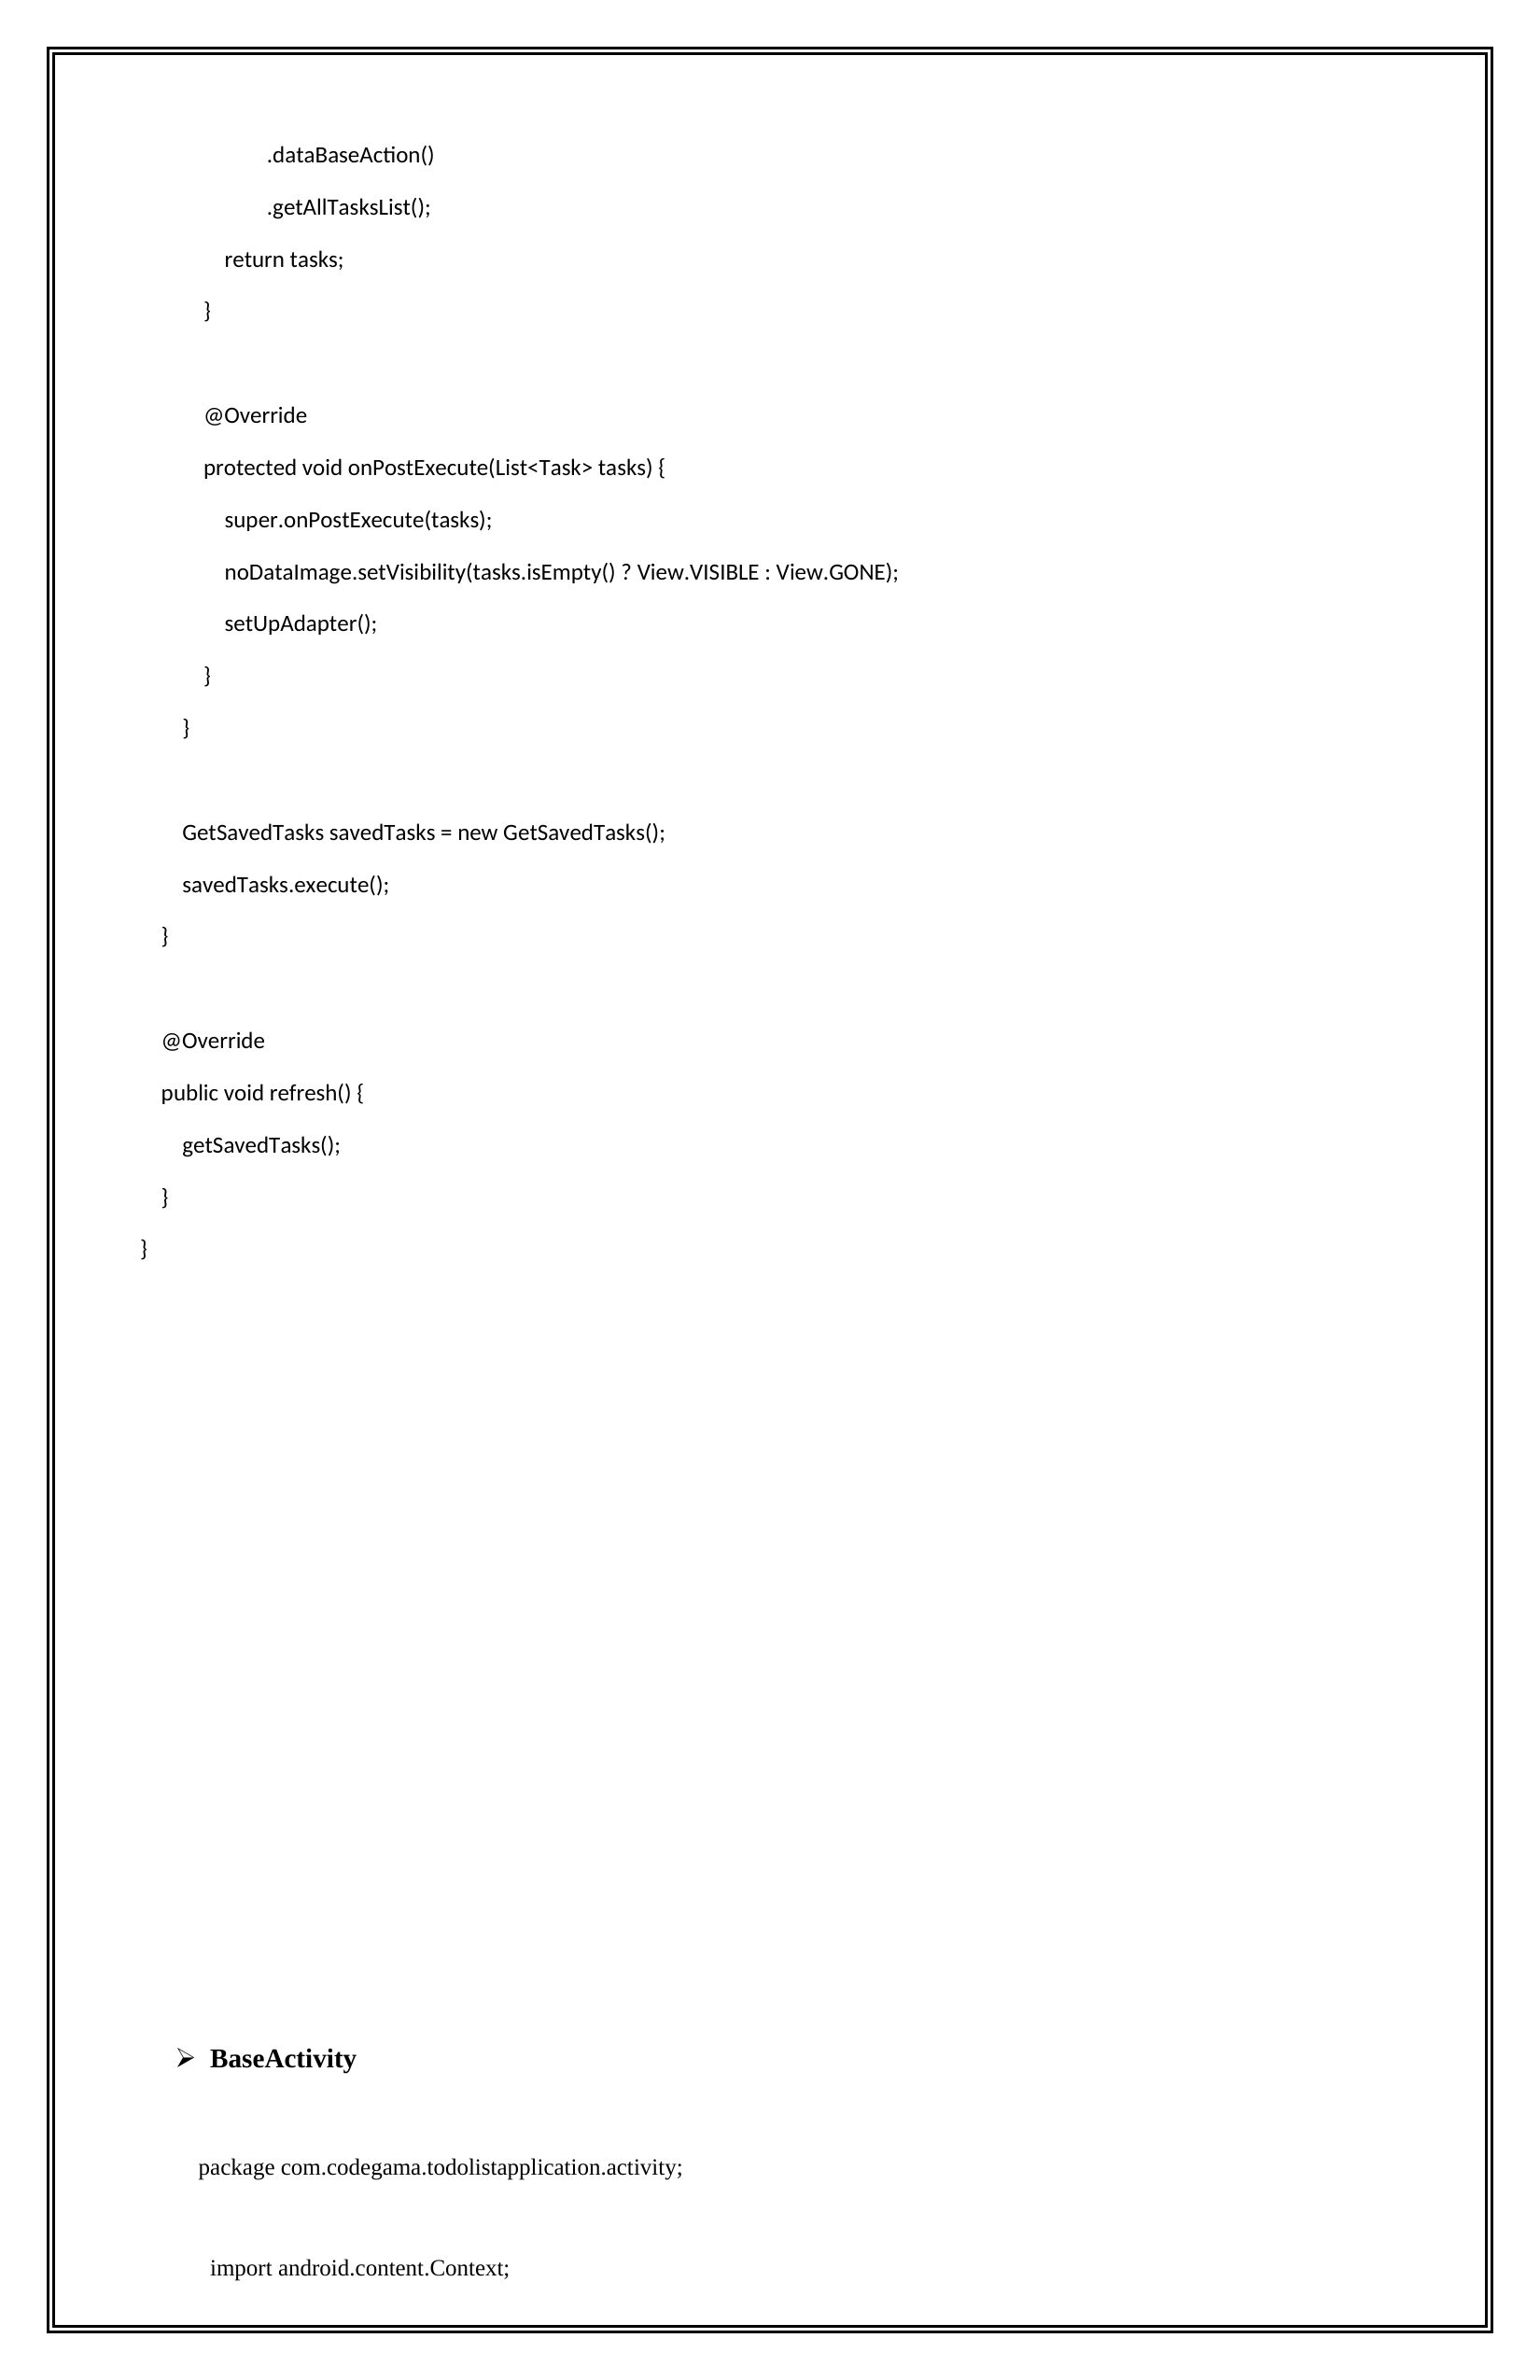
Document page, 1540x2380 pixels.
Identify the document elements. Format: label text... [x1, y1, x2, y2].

text } [140, 296, 1400, 325]
text } [140, 661, 1400, 690]
text protected void onPostExecute(List<Task> tasks) { [140, 453, 1400, 482]
text .dataBaseAction() [140, 140, 1400, 169]
text package com.codegama.todolistapplication.activity; [140, 2153, 1400, 2180]
text } [140, 713, 1400, 742]
list import android.content.Context; [210, 2254, 1400, 2281]
text super.onPostExecute(tasks); [140, 505, 1400, 533]
text savedTasks.execute(); [140, 870, 1400, 898]
text @Override [140, 400, 1400, 429]
text noDataImage.setVisibility(tasks.isEmpty() ? View.VISIBLE : View.GONE); [140, 557, 1400, 585]
text getSavedTasks(); [140, 1130, 1400, 1158]
text GetSavedTasks savedTasks = new GetSavedTasks(); [140, 818, 1400, 846]
text setUpAdapter(); [140, 609, 1400, 637]
text return tasks; [140, 245, 1400, 273]
text @Override [140, 1026, 1400, 1055]
list BaseActivity [175, 2042, 1400, 2074]
text public void refresh() { [140, 1078, 1400, 1107]
text } [140, 1183, 1400, 1211]
text .getAllTasksList(); [140, 192, 1400, 220]
text } [140, 921, 1400, 950]
text } [140, 1234, 1400, 1263]
